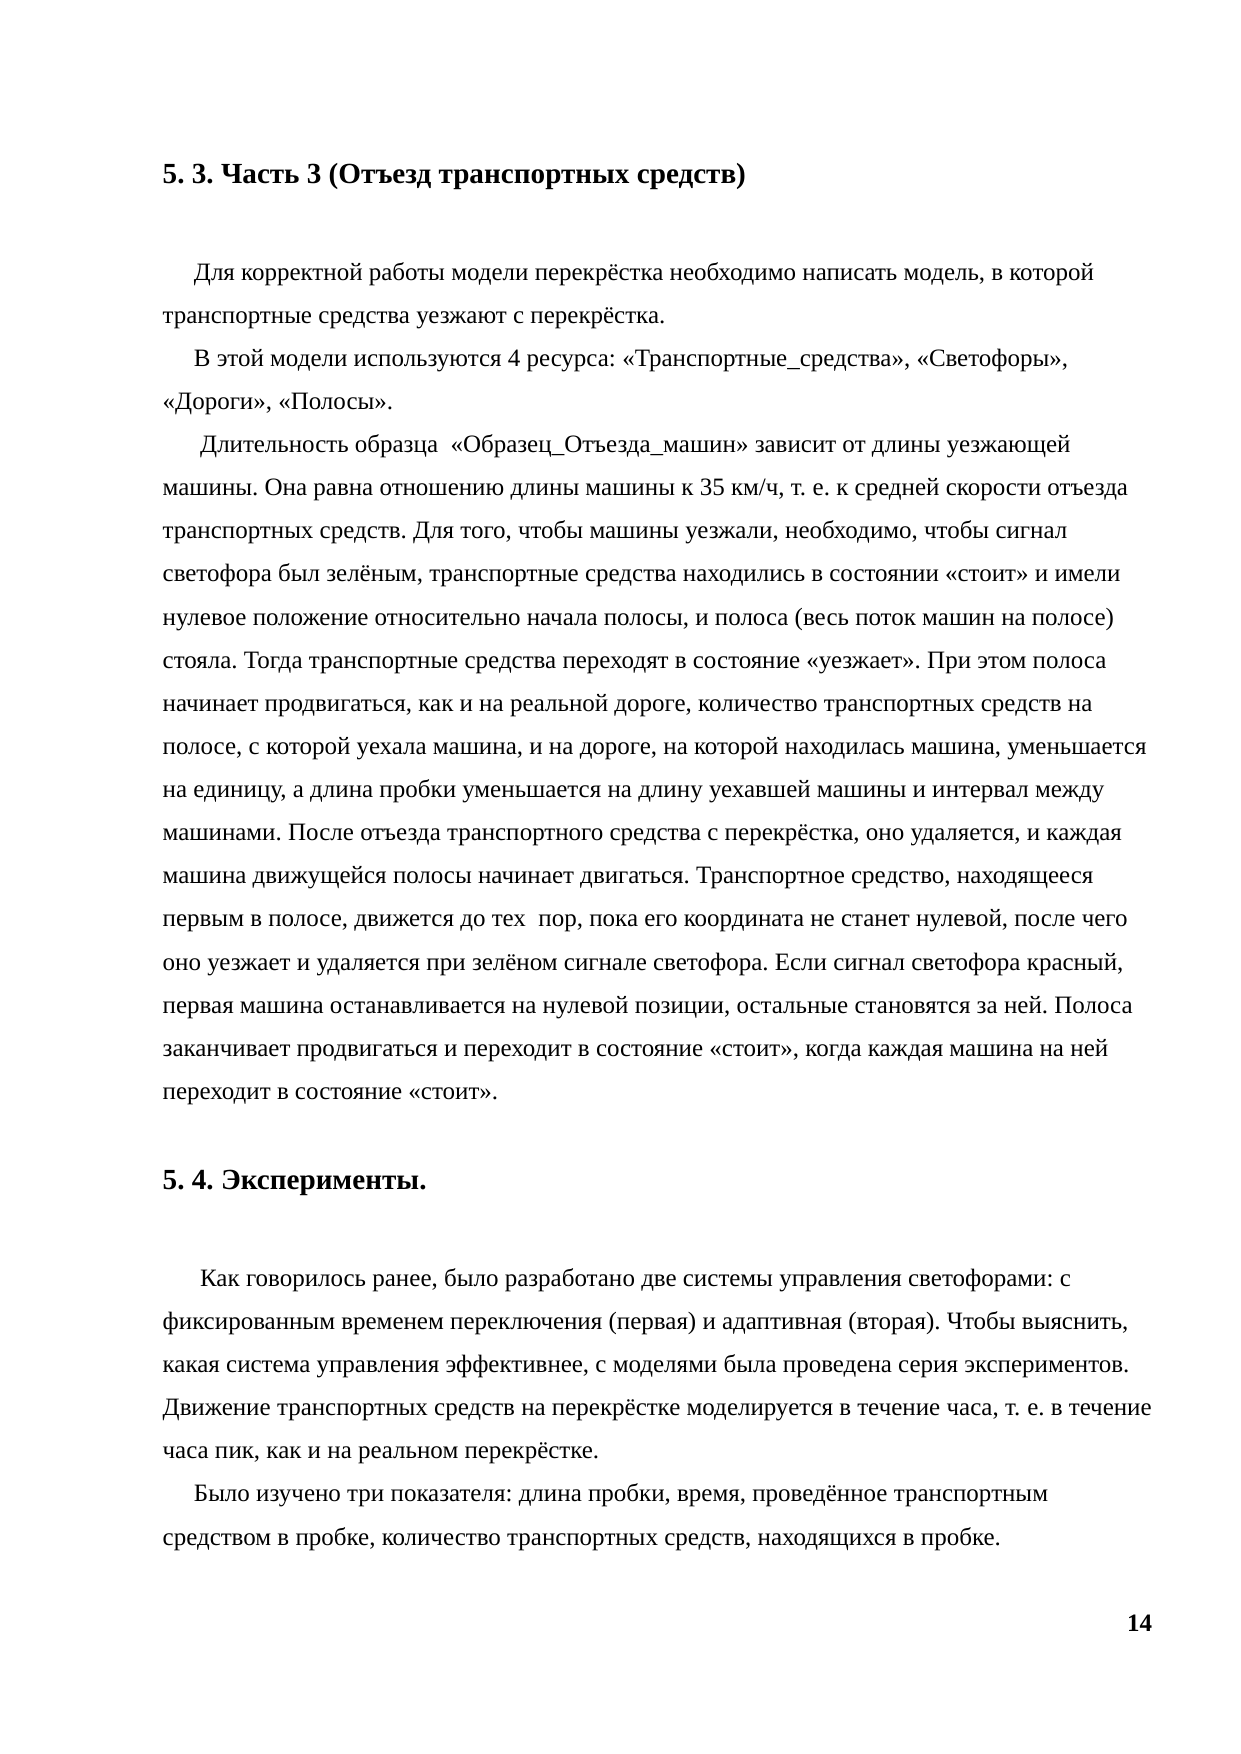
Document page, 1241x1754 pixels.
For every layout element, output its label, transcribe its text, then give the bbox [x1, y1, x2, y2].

text Как говорилось ранее, было разработано две системы управления светофорами: с фиксированным временем переключения (первая) и адаптивная (вторая). Чтобы выяснить, какая система управления эффективнее, с моделями была проведена серия экспериментов. [162, 1263, 1152, 1378]
text Длительность образца «Образец_Отъезда_машин» зависит от длины уезжающей машины. Она равна отношению длины машины к 35 км/ч, т. е. к средней скорости отъезда транспортных средств. Для того, чтобы машины уезжали, необходимо, чтобы сигнал светофора был зелёным, транспортные средства находились в состоянии «стоит» и имели нулевое положение относительно начала полосы, и полоса (весь поток машин на полосе) стояла. Тогда транспортные средства переходят в состояние «уезжает». При этом полоса начинает продвигаться, как и на реальной дороге, количество транспортных средств на полосе, с которой уехала машина, и на дороге, на которой находилась машина, уменьшается на единицу, а длина пробки уменьшается на длину уехавшей машины и интервал между машинами. После отъезда транспортного средства с перекрёстка, оно удаляется, и каждая машина движущейся полосы начинает двигаться. Транспортное средство, находящееся первым в полосе, движется до тех пор, пока его координата не станет нулевой, после чего оно уезжает и удаляется при зелёном сигнале светофора. Если сигнал светофора красный, первая машина останавливается на нулевой позиции, остальные становятся за ней. Полоса заканчивает продвигаться и переходит в состояние «стоит», когда каждая машина на ней переходит в состояние «стоит». [162, 429, 1152, 1105]
text Движение транспортных средств на перекрёстке моделируется в течение часа, т. е. в течение часа пик, как и на реальном перекрёстке. [162, 1392, 1152, 1464]
text 14 [162, 1608, 1152, 1637]
text 5. 3. Часть 3 (Отъезд транспортных средств) [162, 156, 1152, 189]
text Для корректной работы модели перекрёстка необходимо написать модель, в которой транспортные средства уезжают с перекрёстка. [162, 257, 1152, 328]
text В этой модели используются 4 ресурса: «Транспортные_средства», «Светофоры», «Дороги», «Полосы». [162, 343, 1152, 415]
text Было изучено три показателя: длина пробки, время, проведённое транспортным средством в пробке, количество транспортных средств, находящихся в пробке. [162, 1478, 1152, 1550]
text 5. 4. Эксперименты. [162, 1162, 1152, 1196]
